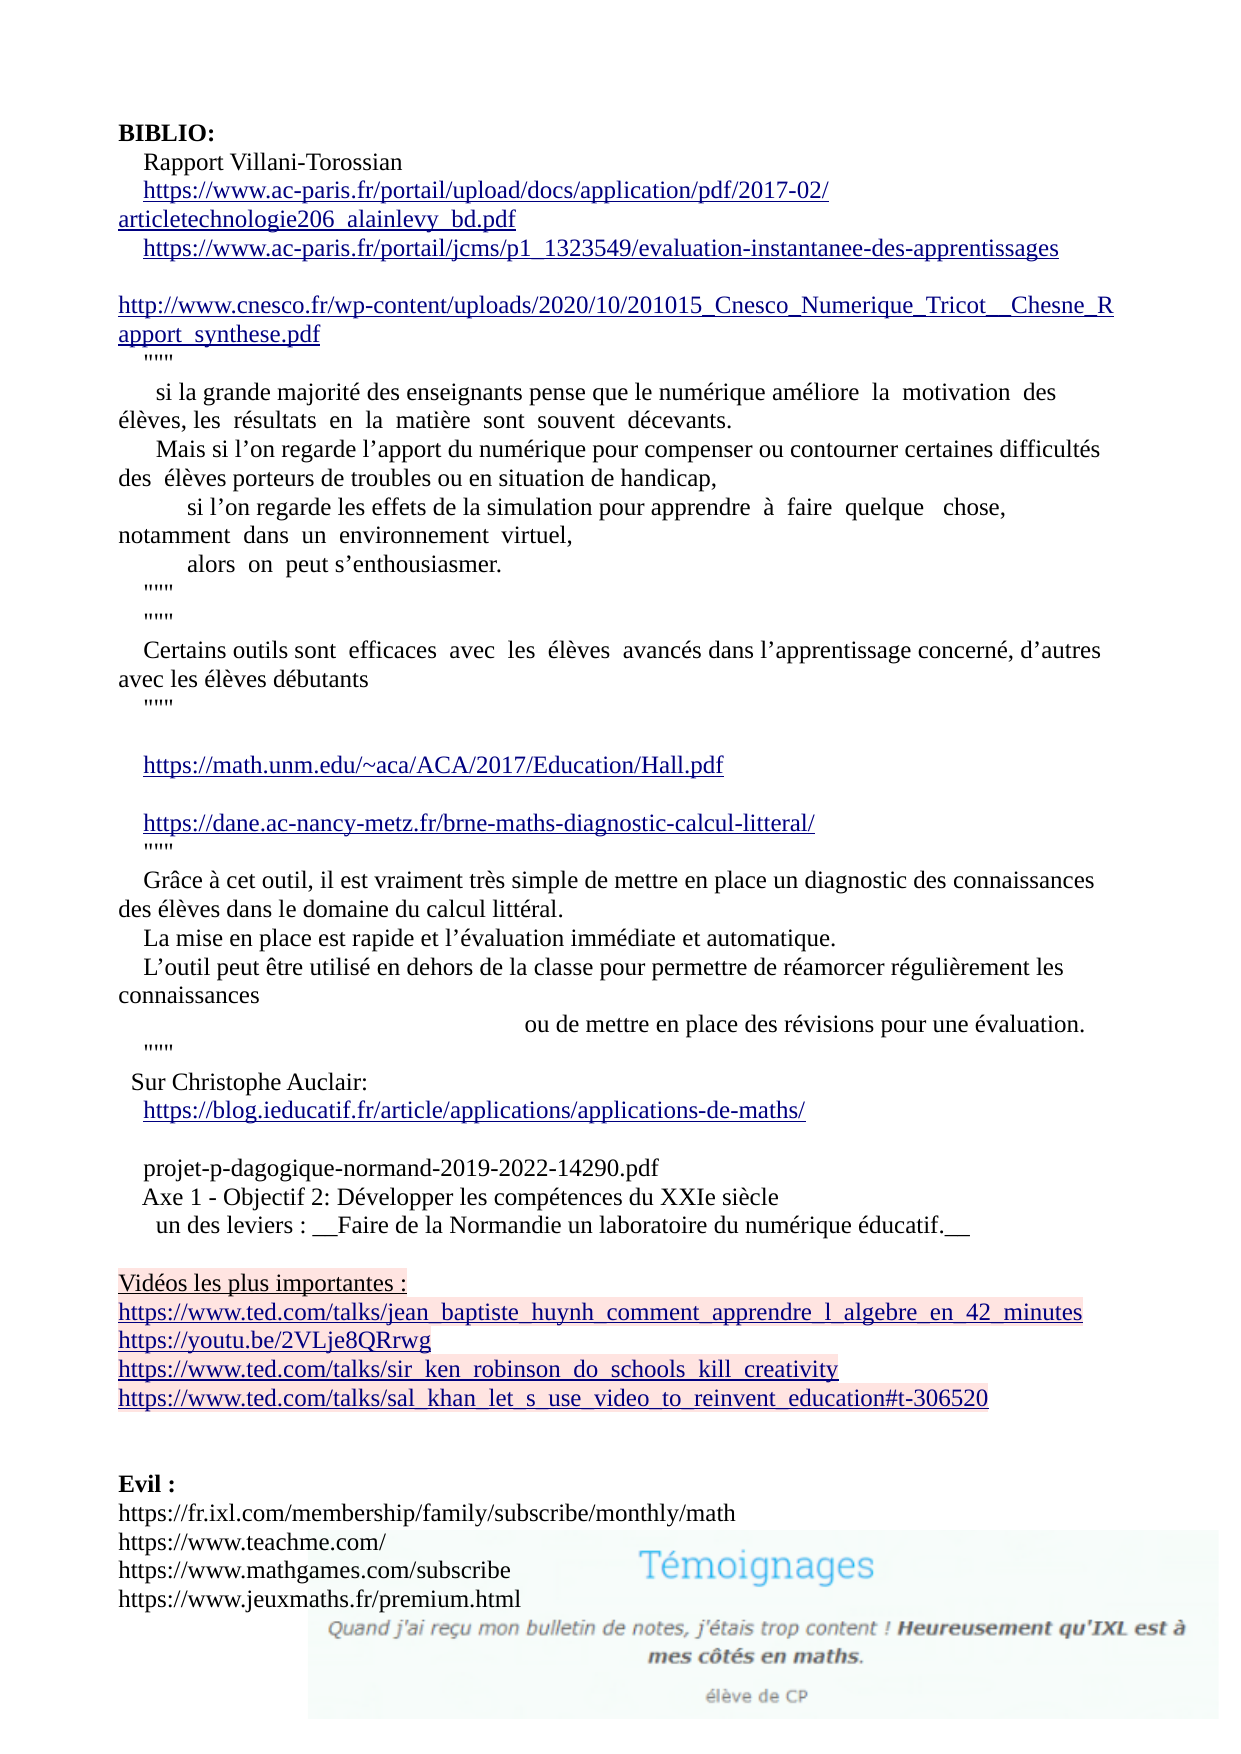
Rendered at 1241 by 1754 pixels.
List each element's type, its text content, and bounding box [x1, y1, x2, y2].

text Vidéos les plus importantes : [118, 1268, 1122, 1297]
text https://math.unm.edu/~aca/ACA/2017/Education/Hall.pdf [118, 751, 1122, 779]
text Grâce à cet outil, il est vraiment très simple de mettre en place un diagnostic des connaissances des élèves dans le domaine du calcul littéral. [118, 866, 1122, 923]
text https://www.mathgames.com/subscribe [118, 1556, 307, 1584]
text """ [118, 1038, 1122, 1067]
text https://www.ted.com/talks/jean_baptiste_huynh_comment_apprendre_l_algebre_en_42_minutes [118, 1297, 1122, 1326]
text BIBLIO: [118, 118, 1122, 147]
text L’outil peut être utilisé en dehors de la classe pour permettre de réamorcer régulièrement les connaissances [118, 952, 1122, 1009]
text https://www.ted.com/talks/sal_khan_let_s_use_video_to_reinvent_education#t-306520 [118, 1383, 1122, 1412]
text Mais si l’on regarde l’apport du numérique pour compenser ou contourner certaines difficultés des élèves porteurs de troubles ou en situation de handicap, [118, 434, 1122, 492]
text https://www.teachme.com/ [118, 1527, 1122, 1556]
text """ [118, 607, 1122, 636]
text """ [118, 837, 1122, 866]
text """ [118, 693, 1122, 722]
text https://www.jeuxmaths.fr/premium.html [118, 1584, 307, 1613]
text Evil : [118, 1469, 1122, 1498]
text """ [118, 348, 1122, 377]
text https://fr.ixl.com/membership/family/subscribe/monthly/math [118, 1498, 1122, 1527]
text http://www.cnesco.fr/wp-content/uploads/2020/10/201015_Cnesco_Numerique_Tricot__Chesne_Rapport_synthese.pdf [118, 262, 1122, 348]
text Sur Christophe Auclair: [118, 1067, 1122, 1096]
text alors on peut s’enthousiasmer. [118, 549, 1122, 578]
text Axe 1 - Objectif 2: Développer les compétences du XXIe siècle [118, 1182, 1122, 1211]
text https://dane.ac-nancy-metz.fr/brne-maths-diagnostic-calcul-litteral/ [118, 808, 1122, 837]
text si l’on regarde les effets de la simulation pour apprendre à faire quelque chose, notamment dans un environnement virtuel, [118, 492, 1122, 549]
text https://youtu.be/2VLje8QRrwg [118, 1326, 1122, 1354]
picture [307, 1530, 1219, 1719]
text Rapport Villani-Torossian [118, 147, 1122, 176]
text https://blog.ieducatif.fr/article/applications/applications-de-maths/ [118, 1096, 1122, 1124]
text https://www.ac-paris.fr/portail/upload/docs/application/pdf/2017-02/articletechnologie206_alainlevy_bd.pdf [118, 176, 1122, 233]
text Certains outils sont efficaces avec les élèves avancés dans l’apprentissage concerné, d’autres avec les élèves débutants [118, 636, 1122, 693]
text La mise en place est rapide et l’évaluation immédiate et automatique. [118, 923, 1122, 952]
text si la grande majorité des enseignants pense que le numérique améliore la motivation des élèves, les résultats en la matière sont souvent décevants. [118, 377, 1122, 434]
text ou de mettre en place des révisions pour une évaluation. [118, 1009, 1122, 1038]
text projet-p-dagogique-normand-2019-2022-14290.pdf [118, 1153, 1122, 1182]
text """ [118, 578, 1122, 607]
text un des leviers : __Faire de la Normandie un laboratoire du numérique éducatif.__ [118, 1211, 1122, 1239]
text https://www.ted.com/talks/sir_ken_robinson_do_schools_kill_creativity [118, 1354, 1122, 1383]
text https://www.ac-paris.fr/portail/jcms/p1_1323549/evaluation-instantanee-des-apprentissages [118, 233, 1122, 262]
